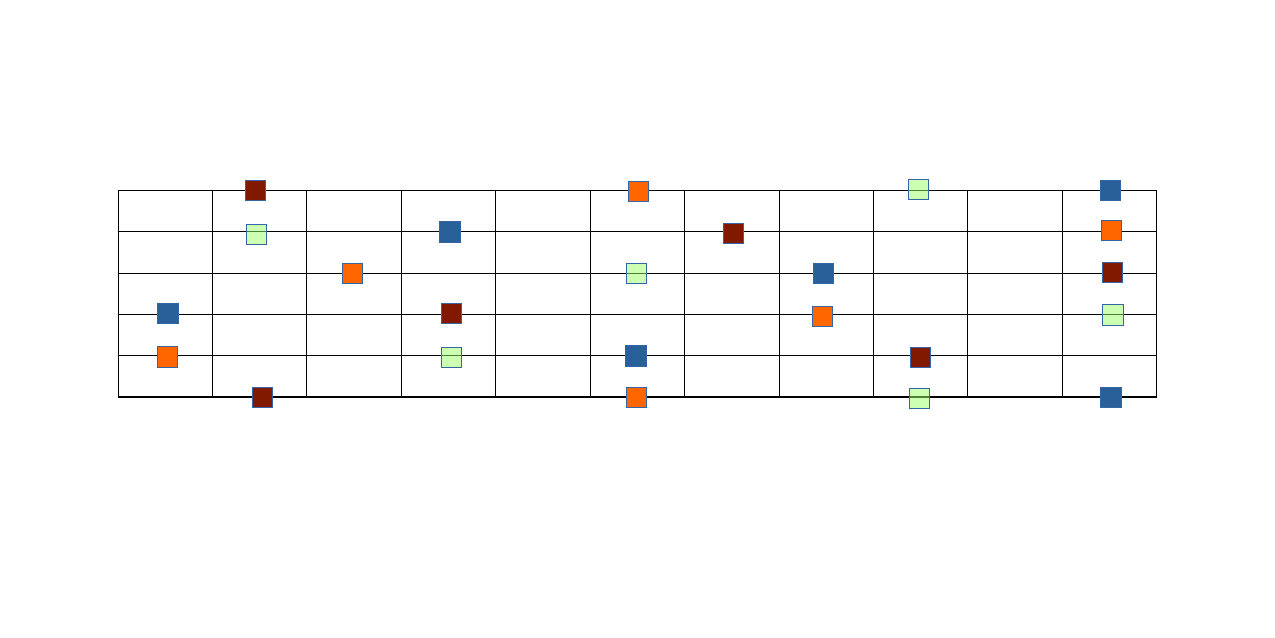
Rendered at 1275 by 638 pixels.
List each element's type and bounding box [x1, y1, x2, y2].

table_cell [402, 356, 495, 396]
table_header [968, 191, 1062, 231]
table_cell [119, 232, 212, 273]
table_cell [1063, 274, 1156, 314]
table_header [307, 191, 401, 231]
table_cell [968, 315, 1062, 355]
table_cell [874, 232, 967, 273]
table_cell [1063, 356, 1156, 396]
table_cell [1063, 315, 1156, 355]
table_cell [213, 356, 306, 396]
table_cell [685, 315, 779, 355]
table_cell [874, 315, 967, 355]
table_cell [968, 274, 1062, 314]
table_cell [685, 356, 779, 396]
table_cell [307, 315, 401, 355]
table_cell [780, 315, 873, 355]
table_header [213, 191, 306, 231]
table_cell [591, 315, 684, 355]
table_cell [780, 274, 873, 314]
table_cell [496, 274, 590, 314]
table_cell [119, 274, 212, 314]
table_cell [402, 232, 495, 273]
table_cell [780, 356, 873, 396]
table_cell [591, 232, 684, 273]
table_cell [591, 356, 684, 396]
table_cell [119, 356, 212, 396]
table_header [119, 191, 212, 231]
table_cell [402, 315, 495, 355]
table_cell [968, 232, 1062, 273]
table_cell [685, 274, 779, 314]
table_cell [591, 274, 684, 314]
table_header [874, 191, 967, 231]
table_cell [402, 274, 495, 314]
table_cell [496, 356, 590, 396]
table_cell [685, 232, 779, 273]
table_cell [874, 274, 967, 314]
table_header [1063, 191, 1156, 231]
table_header [780, 191, 873, 231]
table_cell [307, 232, 401, 273]
table_header [591, 191, 684, 231]
table_cell [496, 232, 590, 273]
table_cell [307, 274, 401, 314]
table_cell [213, 232, 306, 273]
table_header [685, 191, 779, 231]
table_header [402, 191, 495, 231]
table_cell [1063, 232, 1156, 273]
table_cell [213, 315, 306, 355]
table_cell [496, 315, 590, 355]
table_cell [119, 315, 212, 355]
table_cell [968, 356, 1062, 396]
table_cell [213, 274, 306, 314]
table_cell [874, 356, 967, 396]
table_header [496, 191, 590, 231]
table_cell [780, 232, 873, 273]
table_cell [307, 356, 401, 396]
